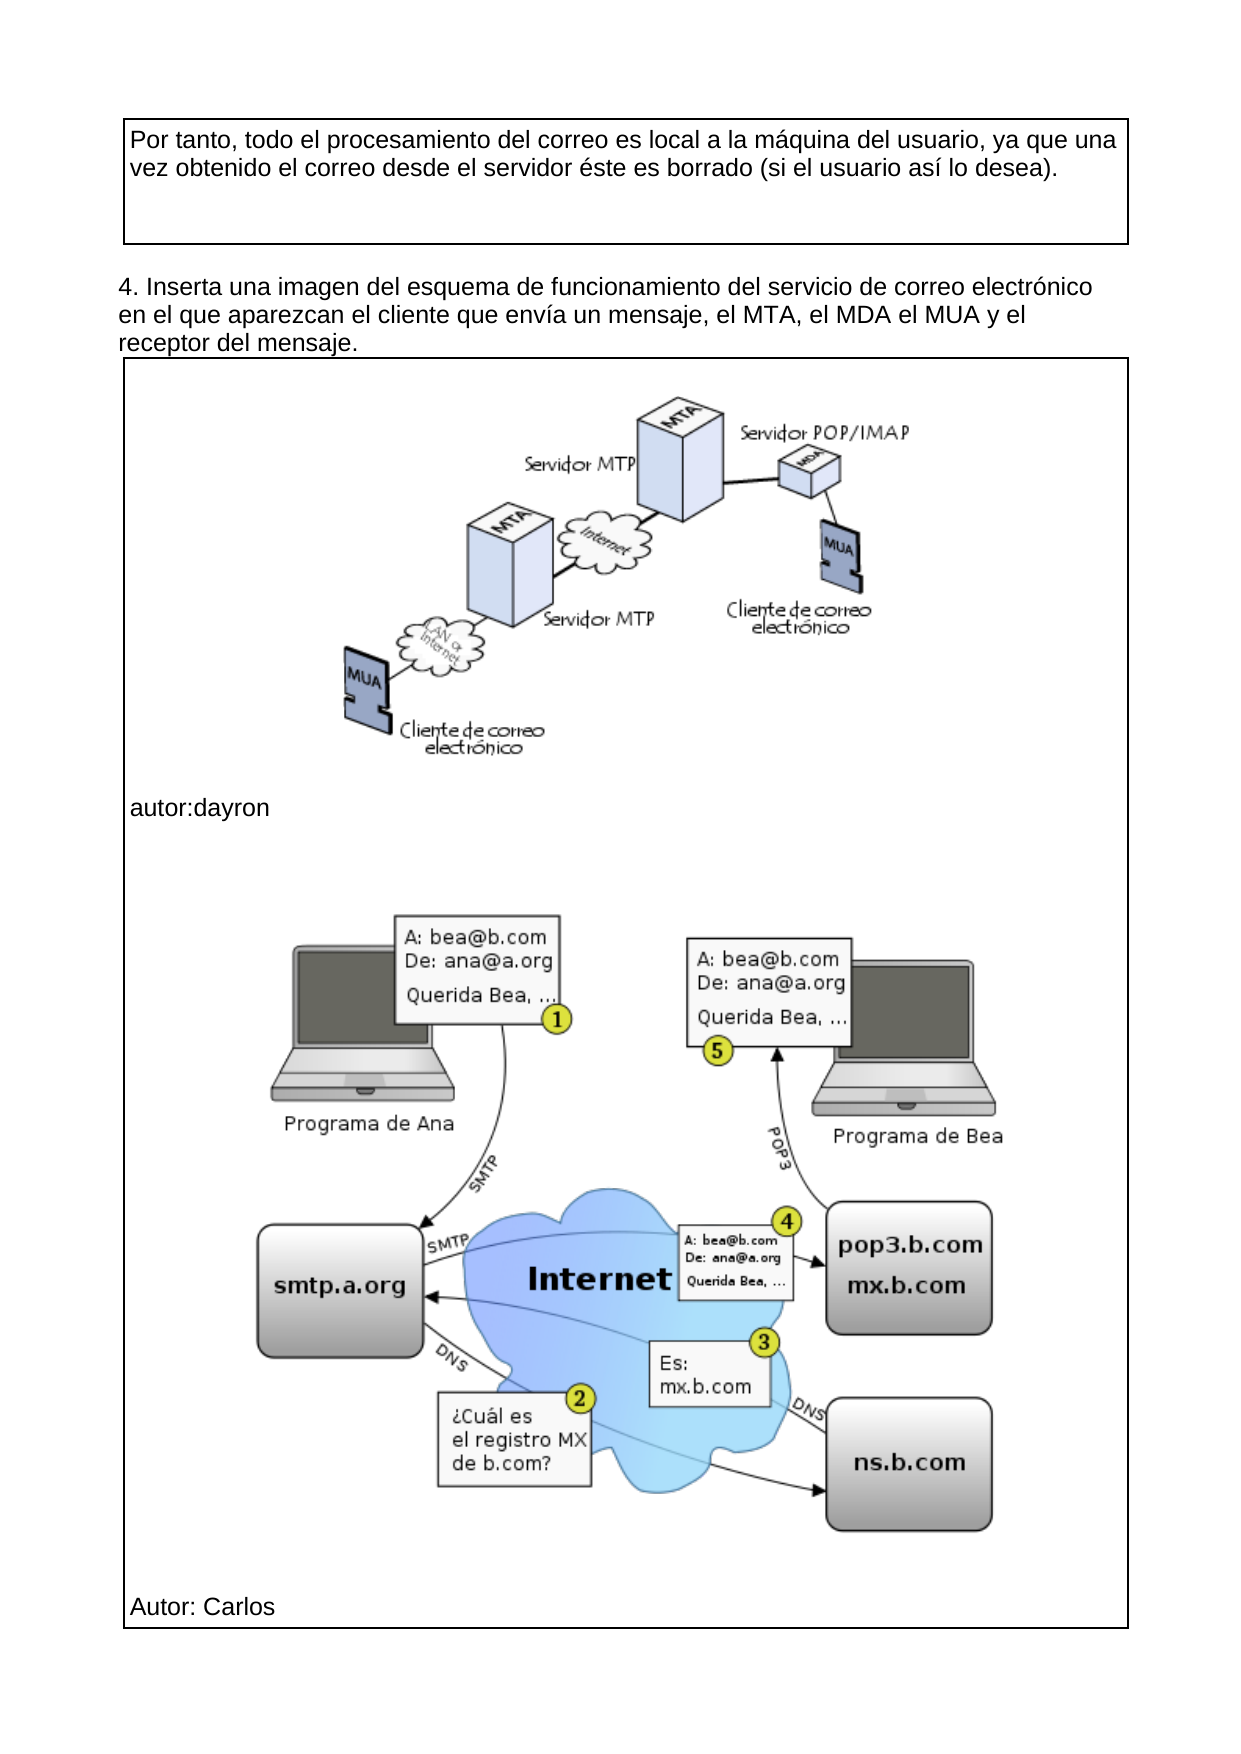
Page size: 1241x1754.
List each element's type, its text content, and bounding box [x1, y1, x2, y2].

picture [343, 396, 909, 762]
table_header Por tanto, todo el procesamiento del correo es local a la máquina del usuario, ya que una vez obtenido el correo desde el servidor éste es borrado (si el usuario así lo desea). [125, 120, 1127, 243]
picture [211, 877, 1040, 1566]
text 4. Inserta una imagen del esquema de funcionamiento del servicio de correo electrónico en el que aparezcan el cliente que envía un mensaje, el MTA, el MDA el MUA y el receptor del mensaje. [118, 273, 1122, 357]
table_header autor:dayron Autor: Carlos [125, 359, 1127, 1627]
